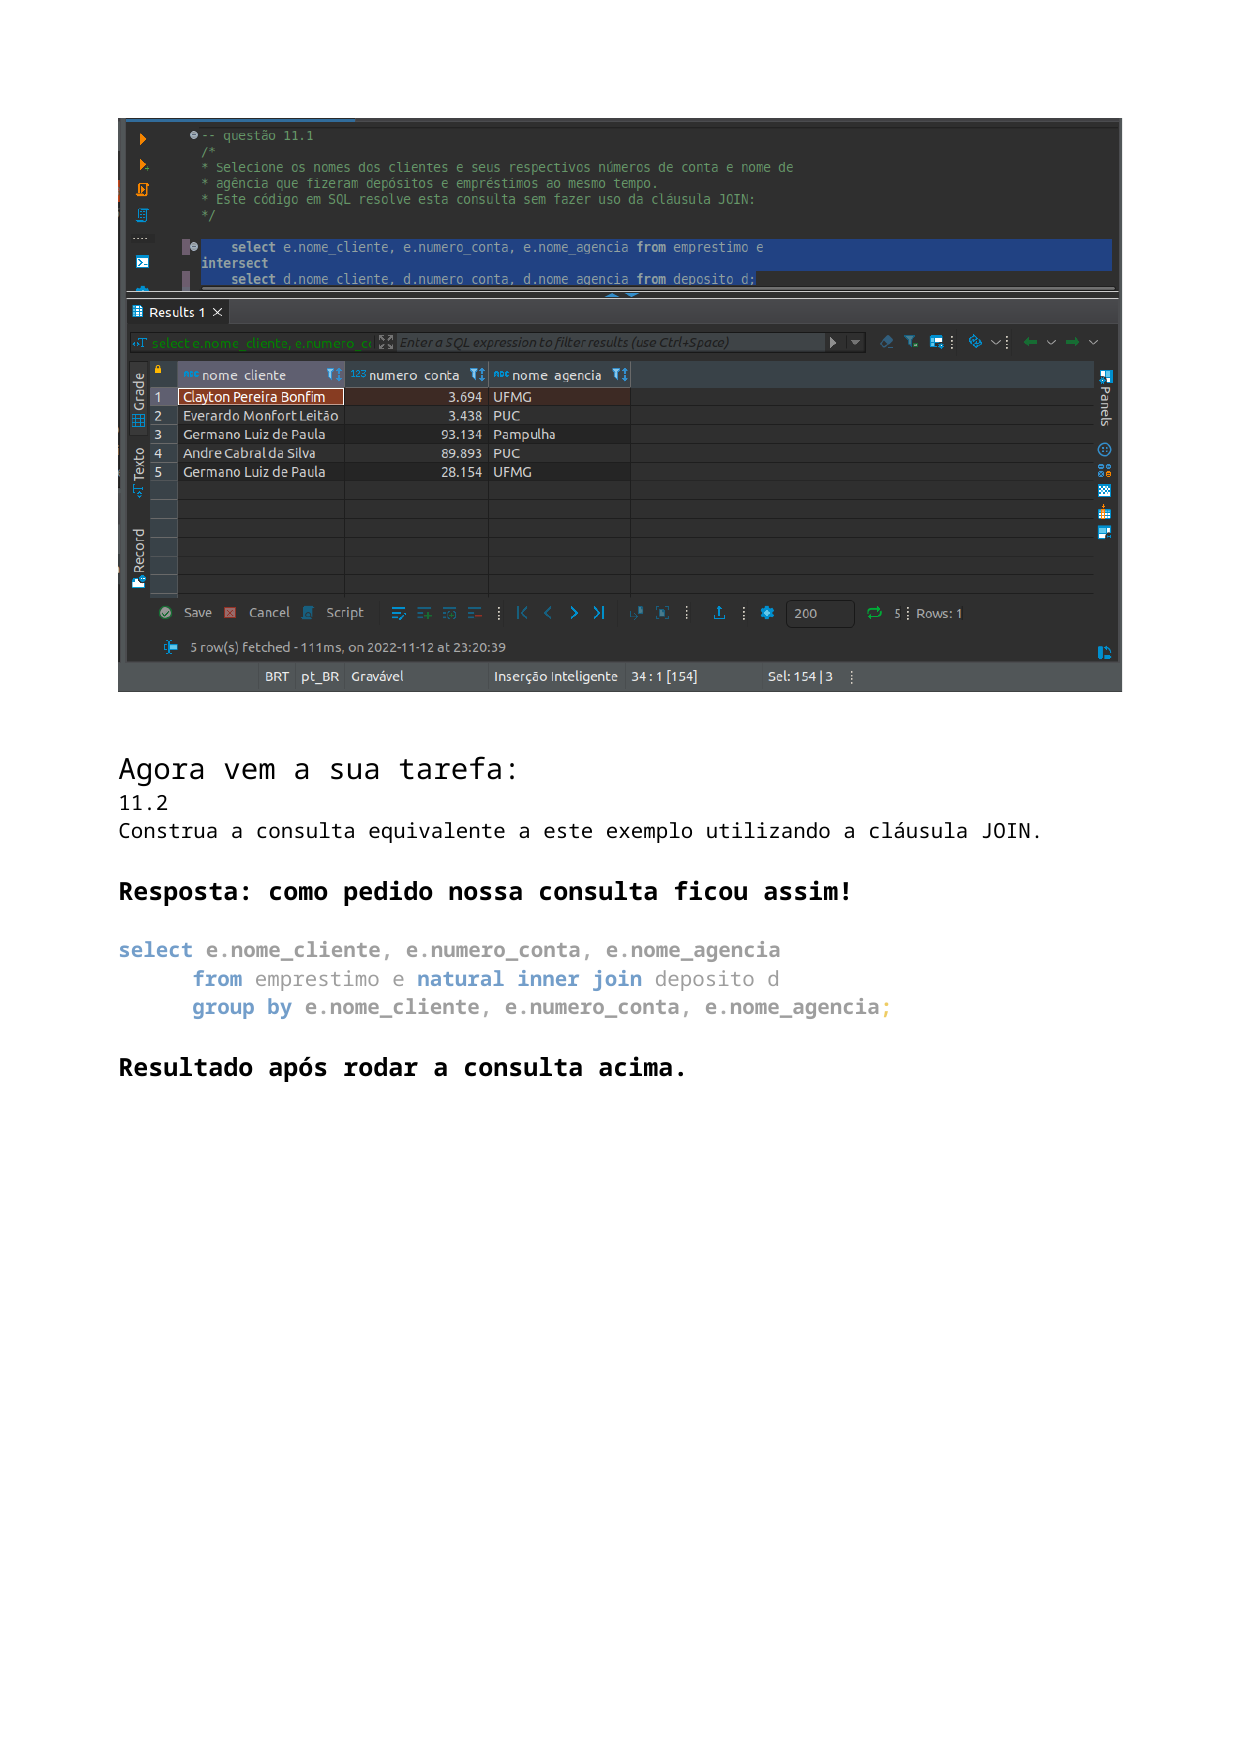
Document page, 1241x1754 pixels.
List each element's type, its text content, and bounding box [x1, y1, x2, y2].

text 11.2 [118, 788, 1122, 816]
picture [118, 118, 1123, 692]
text Agora vem a sua tarefa: [118, 748, 1122, 788]
text group by e.nome_cliente, e.numero_conta, e.nome_agencia; [118, 992, 1122, 1021]
text Construa a consulta equivalente a este exemplo utilizando a cláusula JOIN. [118, 816, 1122, 845]
text select e.nome_cliente, e.numero_conta, e.nome_agencia [118, 936, 1122, 964]
text Resultado após rodar a consulta acima. [118, 1049, 1122, 1083]
text from emprestimo e natural inner join deposito d [118, 964, 1122, 992]
text Resposta: como pedido nossa consulta ficou assim! [118, 873, 1122, 907]
